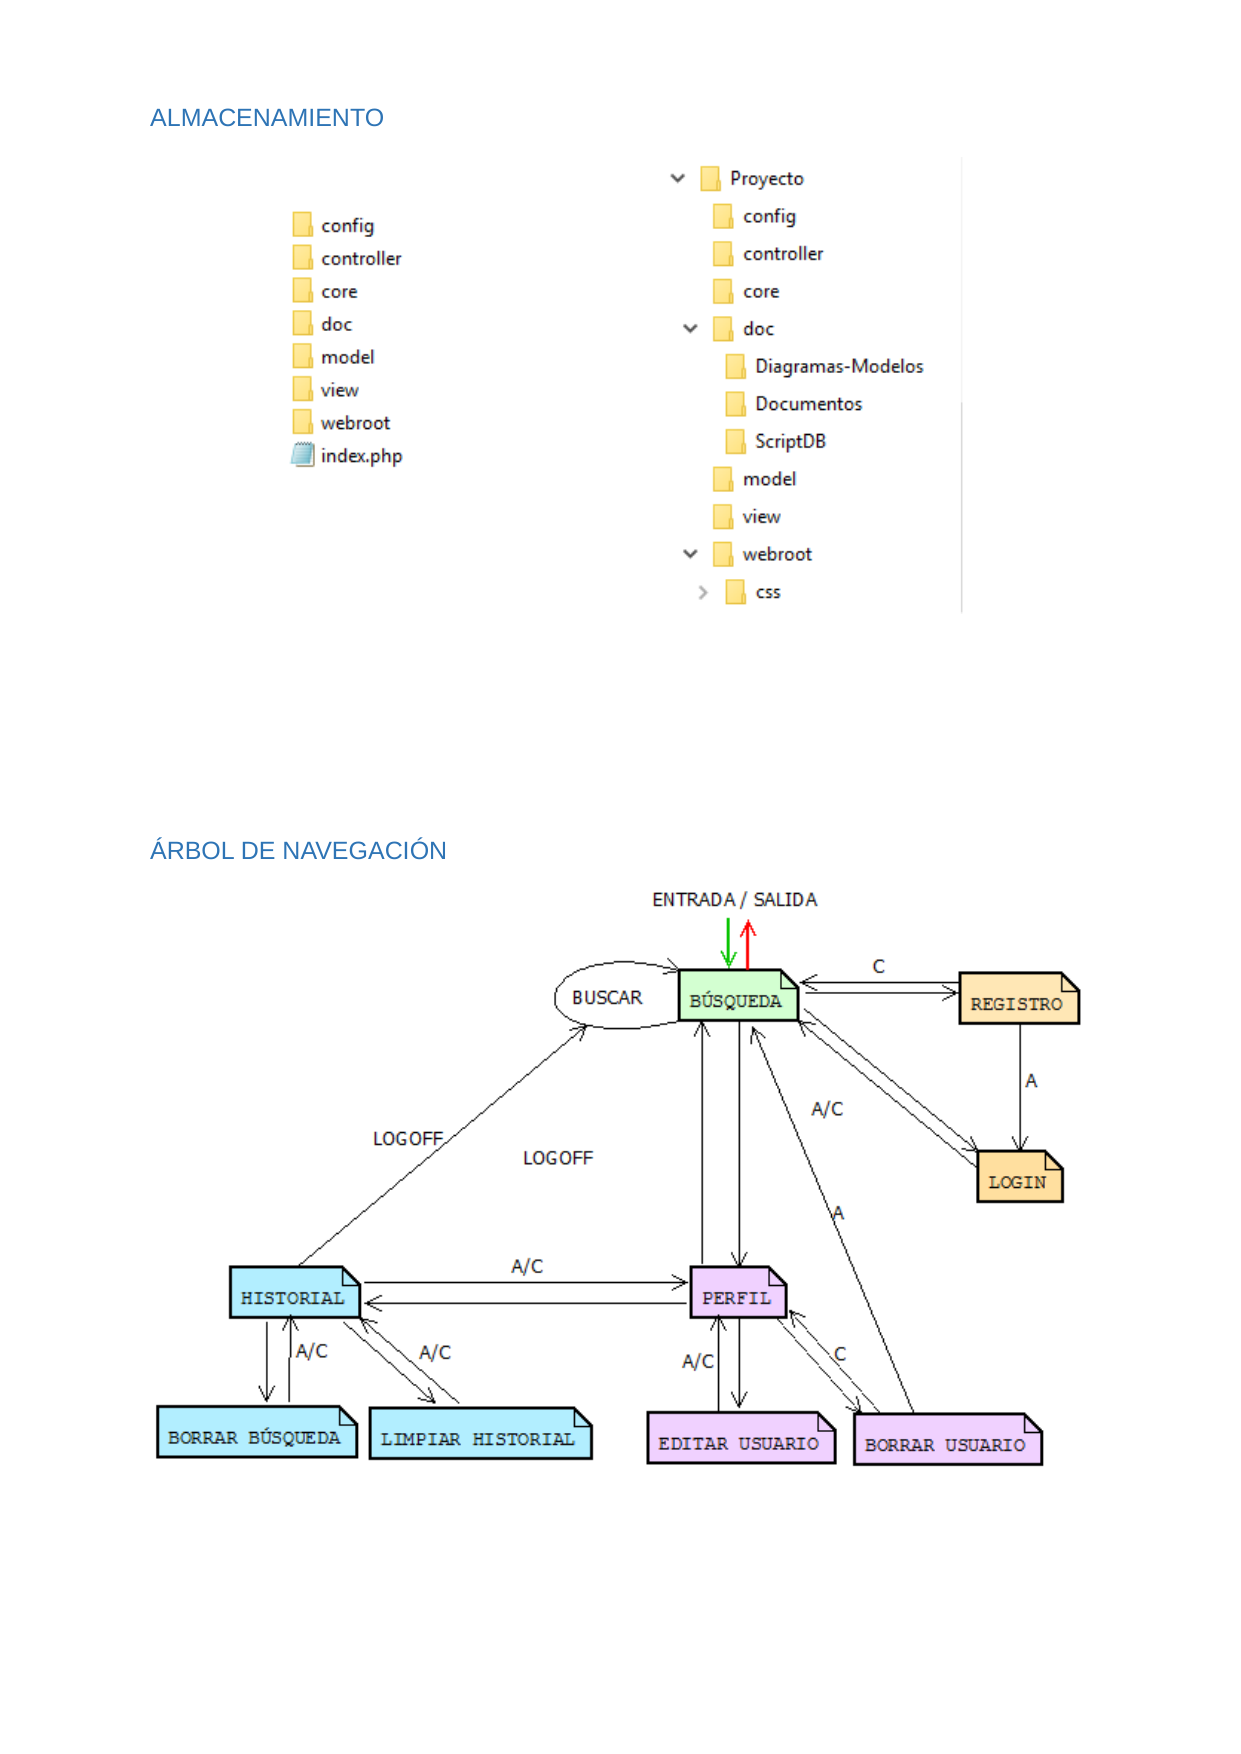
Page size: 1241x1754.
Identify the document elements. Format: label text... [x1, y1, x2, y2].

picture [282, 201, 502, 475]
subtitle ALMACENAMIENTO [150, 103, 1090, 132]
picture [649, 157, 963, 614]
subtitle ÁRBOL DE NAVEGACIÓN [150, 836, 1090, 865]
picture [149, 887, 1091, 1481]
